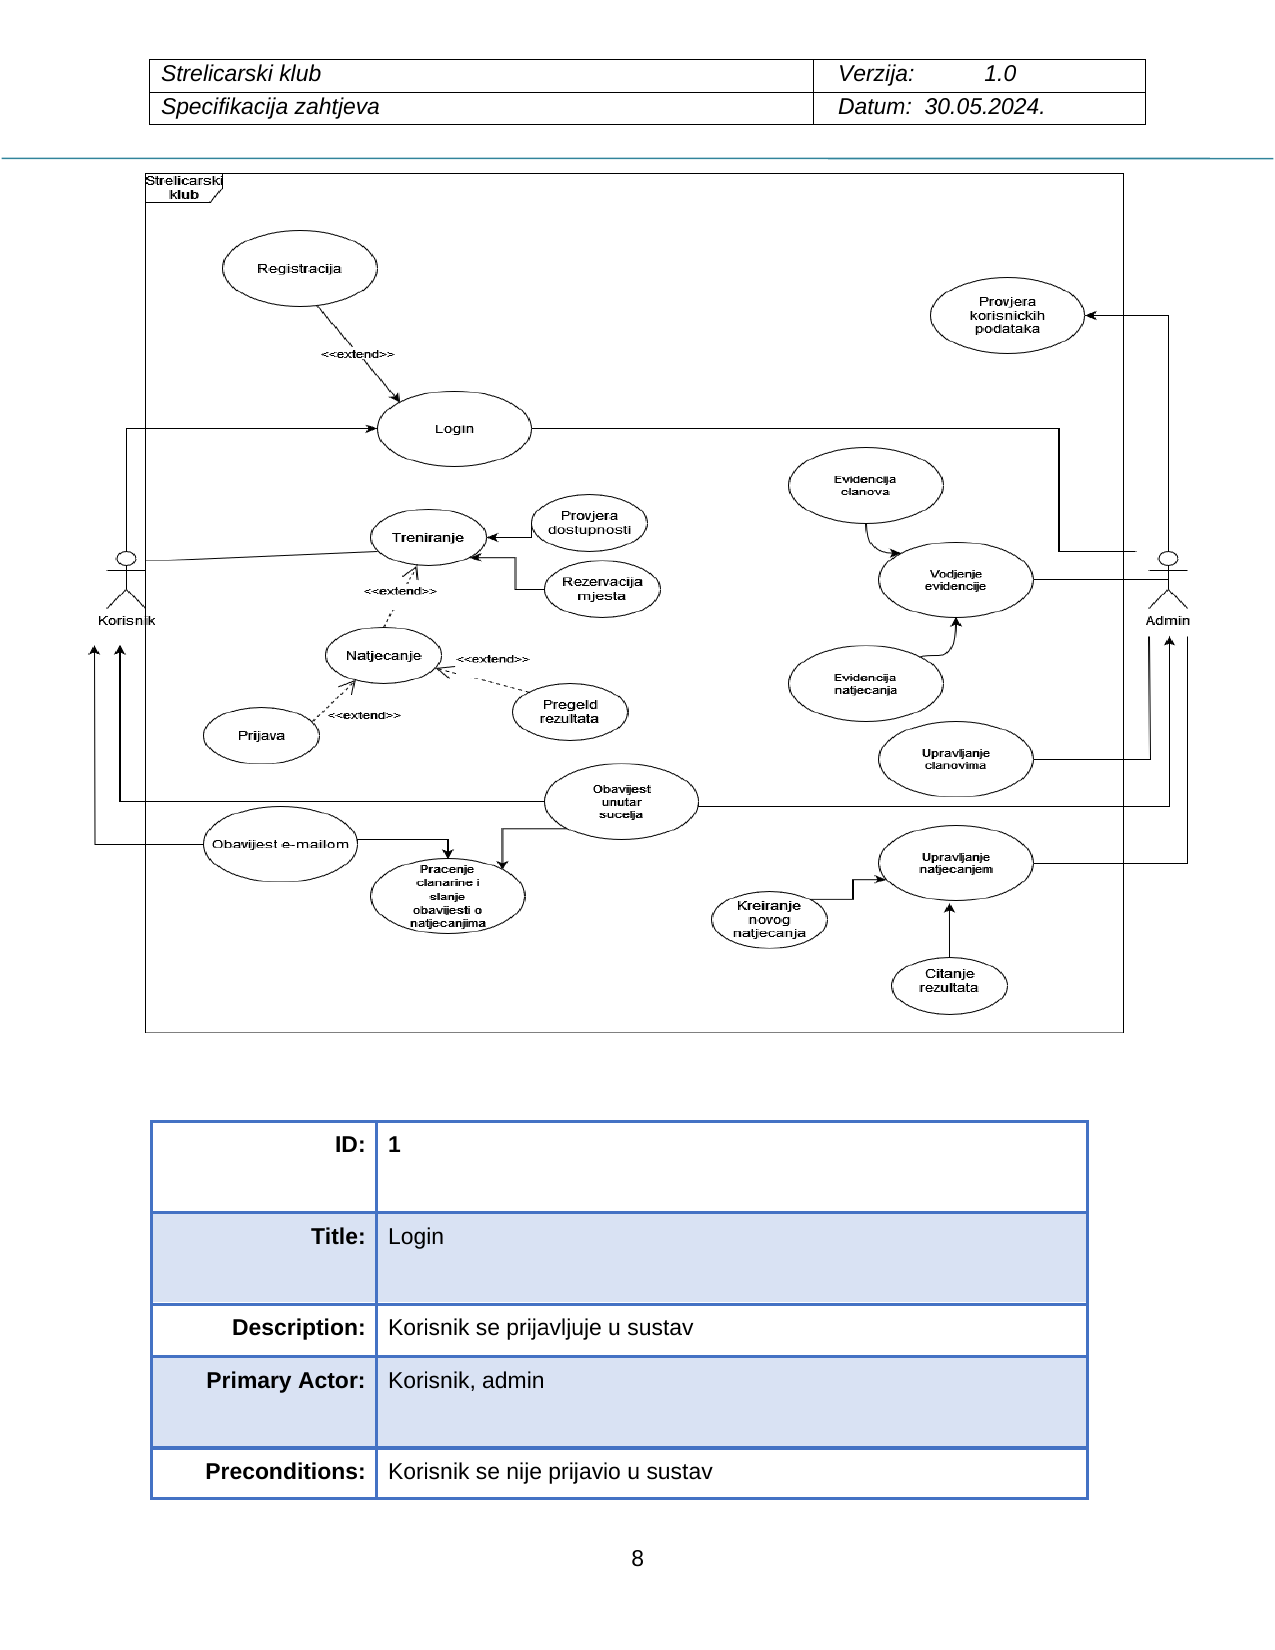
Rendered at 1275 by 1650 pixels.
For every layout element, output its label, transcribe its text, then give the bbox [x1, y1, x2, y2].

table_cell Login [378, 1214, 1086, 1302]
picture [85, 173, 1190, 1033]
table_cell Primary Actor: [153, 1358, 375, 1446]
table_header 1 [378, 1123, 1086, 1211]
table_cell Korisnik se nije prijavio u sustav [378, 1450, 1086, 1497]
table_cell Preconditions: [153, 1450, 375, 1497]
table_cell Description: [153, 1306, 375, 1355]
table_header ID: [153, 1123, 375, 1211]
table_cell Title: [153, 1214, 375, 1302]
table_cell Korisnik, admin [378, 1358, 1086, 1446]
table_cell Korisnik se prijavljuje u sustav [378, 1306, 1086, 1355]
